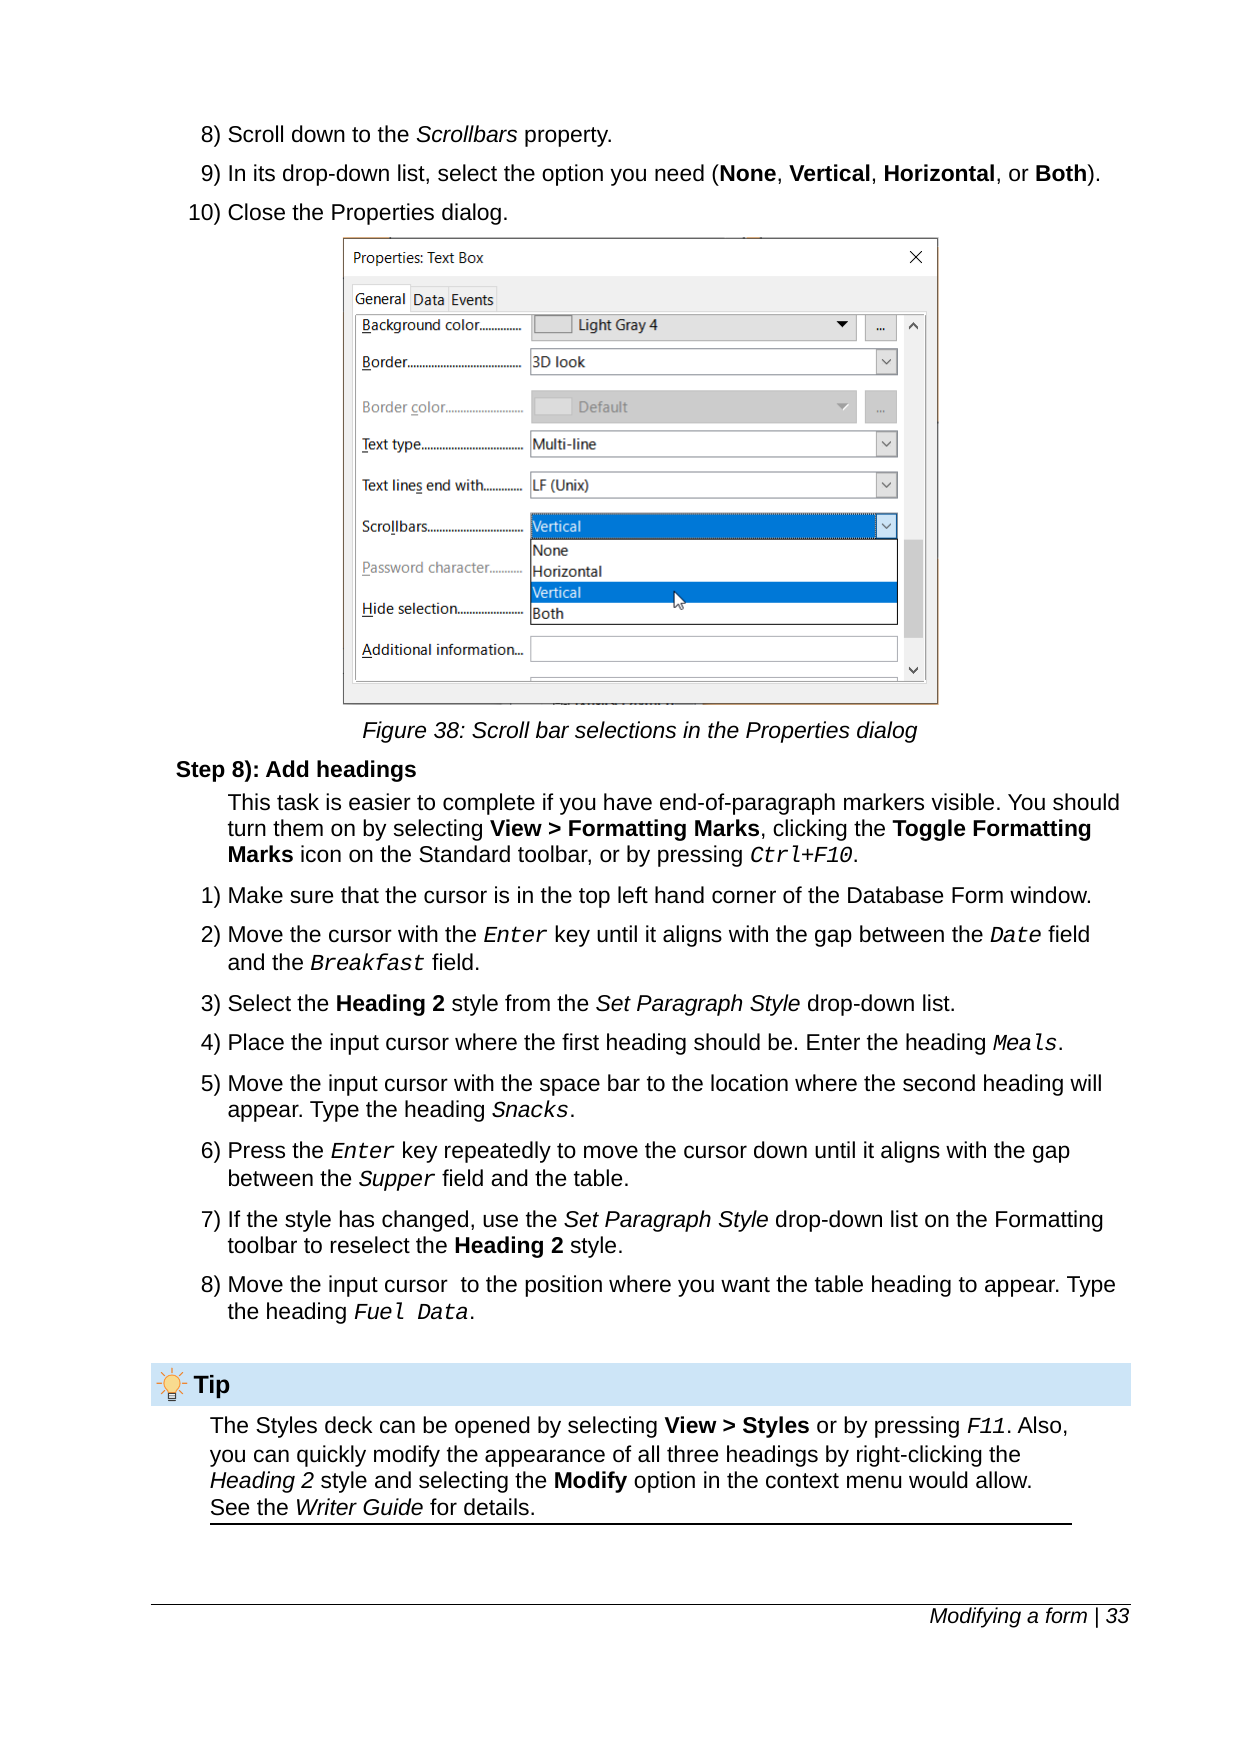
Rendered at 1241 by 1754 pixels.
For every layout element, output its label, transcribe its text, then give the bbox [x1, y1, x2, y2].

text The Styles deck can be opened by selecting View > Styles or by pressing F11. Also, you can quickly modify the appearance of all three headings by right-clicking the Heading 2 style and selecting the Modify option in the context menu would allow. See the Writer Guide for details. [209, 1412, 1072, 1525]
list Scroll down to the Scrollbars property. [227, 121, 1131, 147]
list Select the Heading 2 style from the Set Paragraph Style drop-down list. [227, 990, 1131, 1016]
list If the style has changed, use the Set Paragraph Style drop-down list on the Formatting toolbar to reselect the Heading 2 style. [227, 1206, 1131, 1259]
text Figure 38: Scroll bar selections in the Properties dialog [343, 717, 939, 743]
list Make sure that the cursor is in the top left hand corner of the Database Form window. [227, 882, 1131, 908]
list Press the Enter key repeatedly to move the cursor down until it aligns with the gap between the Supper field and the table. [227, 1137, 1131, 1193]
picture [342, 237, 939, 705]
subtitle Tip [151, 1363, 1131, 1406]
list Move the input cursor to the position where you want the table heading to appear. Type the heading Fuel Data. [227, 1271, 1131, 1326]
list Move the cursor with the Enter key until it aligns with the gap between the Date field and the Breakfast field. [227, 921, 1131, 977]
list Move the input cursor with the space bar to the location where the second heading will appear. Type the heading Snacks. [227, 1070, 1131, 1124]
text Step 8): Add headings [176, 756, 1131, 782]
list Place the input cursor where the first heading should be. Enter the heading Meals. [227, 1029, 1131, 1057]
list In its drop-down list, select the option you need (None, Vertical, Horizontal, or Both). [227, 160, 1131, 186]
list Close the Properties dialog. [227, 199, 1131, 225]
text This task is easier to complete if you have end-of-paragraph markers visible. You should turn them on by selecting View > Formatting Marks, clicking the Toggle Formatting Marks icon on the Standard toolbar, or by pressing Ctrl+F10. [227, 788, 1131, 869]
